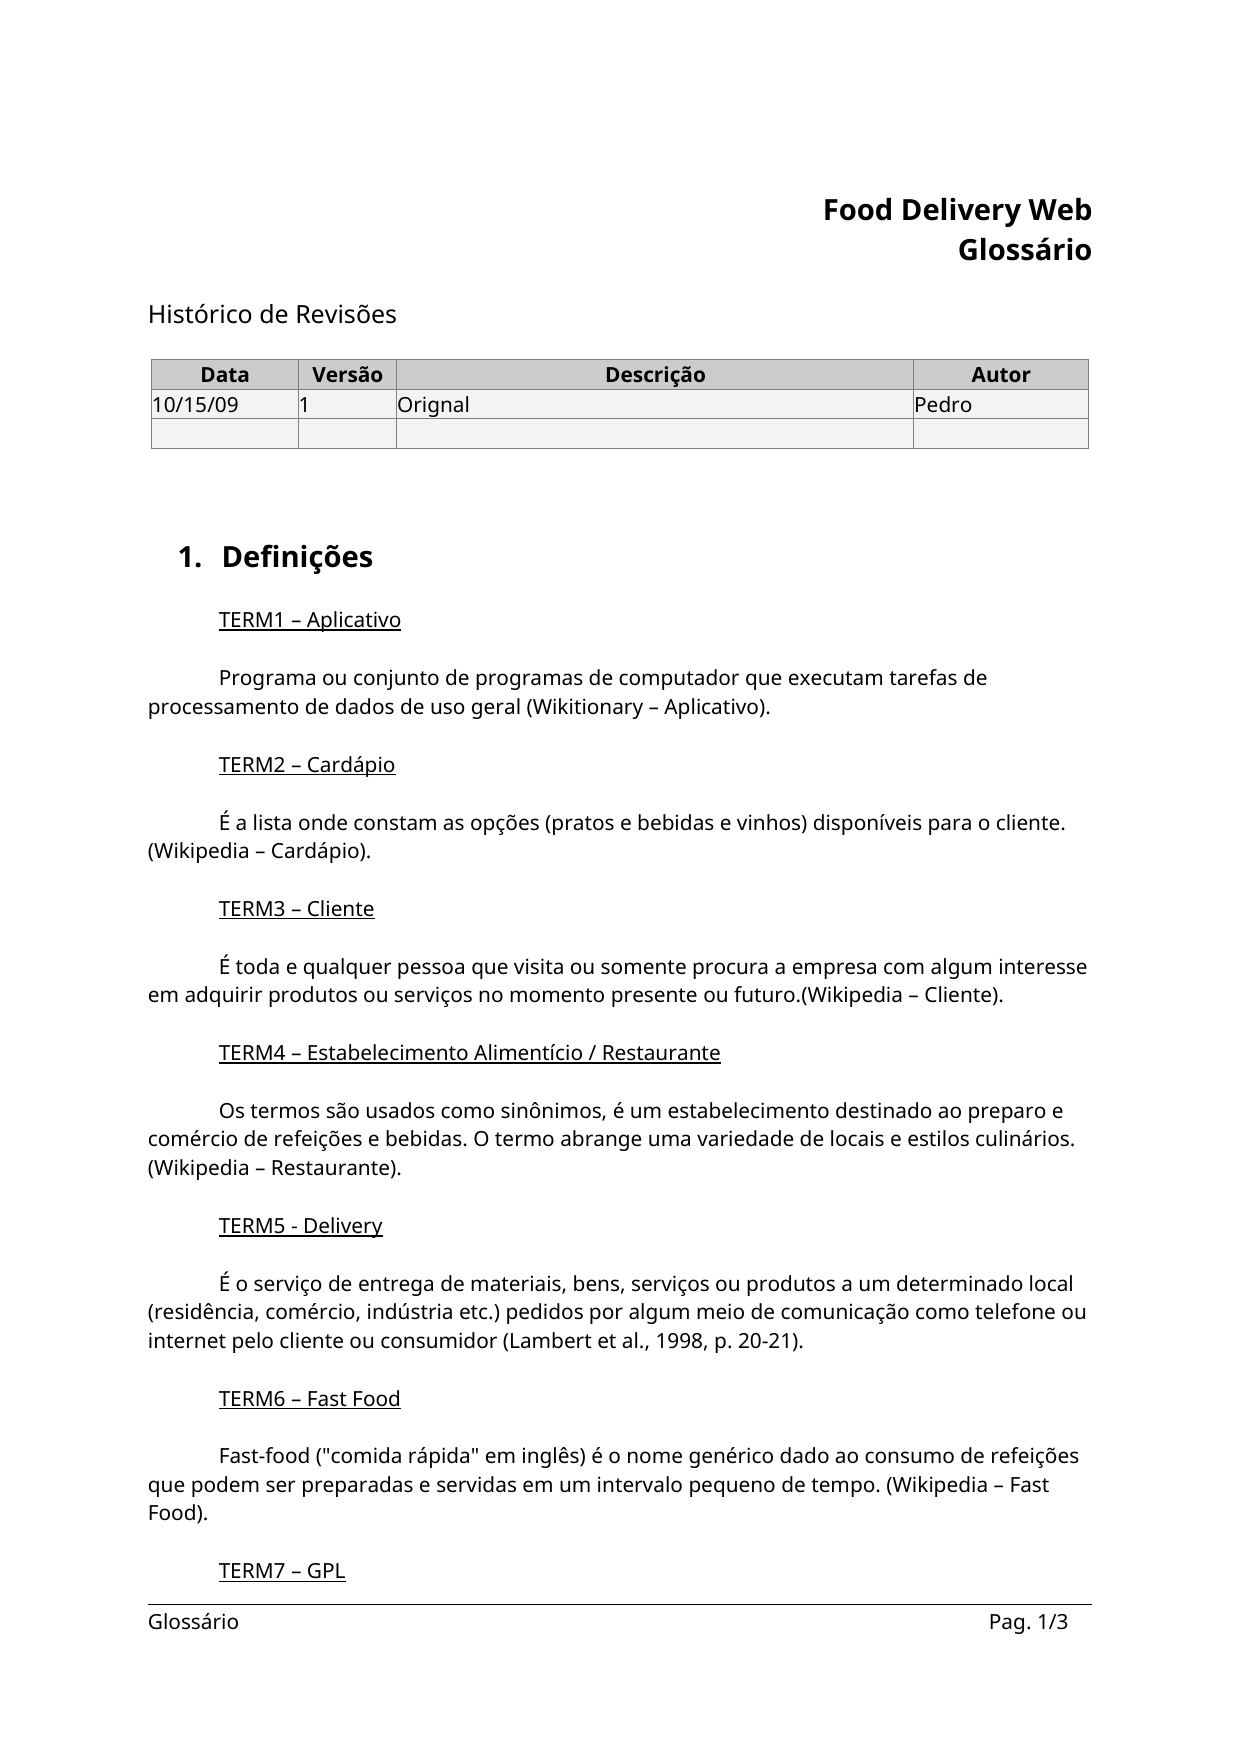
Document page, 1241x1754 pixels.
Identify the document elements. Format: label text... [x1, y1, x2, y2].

text Fast-food ("comida rápida" em inglês) é o nome genérico dado ao consumo de refeições que podem ser preparadas e servidas em um intervalo pequeno de tempo. (Wikipedia – Fast Food). [148, 1442, 1092, 1527]
text Glossário [185, 229, 1092, 268]
text TERM7 – GPL [148, 1556, 1092, 1585]
table_cell 15/10/09 [152, 390, 298, 418]
text Histórico de Revisões [148, 297, 1092, 331]
table_cell 1 [299, 390, 396, 418]
text É o serviço de entrega de materiais, bens, serviços ou produtos a um determinado local (residência, comércio, indústria etc.) pedidos por algum meio de comunicação como telefone ou internet pelo cliente ou consumidor (Lambert et al., 1998, p. 20-21). [148, 1269, 1092, 1354]
text TERM6 – Fast Food [148, 1384, 1092, 1412]
subtitle Definições [148, 536, 1092, 576]
text Food Delivery Web [148, 189, 1092, 229]
text TERM5 - Delivery [148, 1211, 1092, 1239]
table_header Descrição [397, 360, 913, 389]
text É toda e qualquer pessoa que visita ou somente procura a empresa com algum interesse em adquirir produtos ou serviços no momento presente ou futuro.(Wikipedia – Cliente). [148, 952, 1092, 1009]
table_header Autor [914, 360, 1088, 389]
table_cell Orignal [397, 390, 913, 418]
table_cell Pedro [914, 390, 1088, 418]
table_cell [397, 419, 913, 448]
text TERM4 – Estabelecimento Alimentício / Restaurante [148, 1038, 1092, 1067]
table_cell [299, 419, 396, 448]
text Programa ou conjunto de programas de computador que executam tarefas de processamento de dados de uso geral (Wikitionary – Aplicativo). [148, 663, 1092, 720]
text TERM3 – Cliente [148, 894, 1092, 922]
table_header Data [152, 360, 298, 389]
table_cell [152, 419, 298, 448]
table_cell [914, 419, 1088, 448]
text É a lista onde constam as opções (pratos e bebidas e vinhos) disponíveis para o cliente. (Wikipedia – Cardápio). [148, 808, 1092, 864]
text TERM2 – Cardápio [148, 750, 1092, 778]
text Os termos são usados como sinônimos, é um estabelecimento destinado ao preparo e comércio de refeições e bebidas. O termo abrange uma variedade de locais e estilos culinários. (Wikipedia – Restaurante). [148, 1096, 1092, 1181]
table_header Versão [299, 360, 396, 389]
text TERM1 – Aplicativo [148, 605, 1092, 634]
